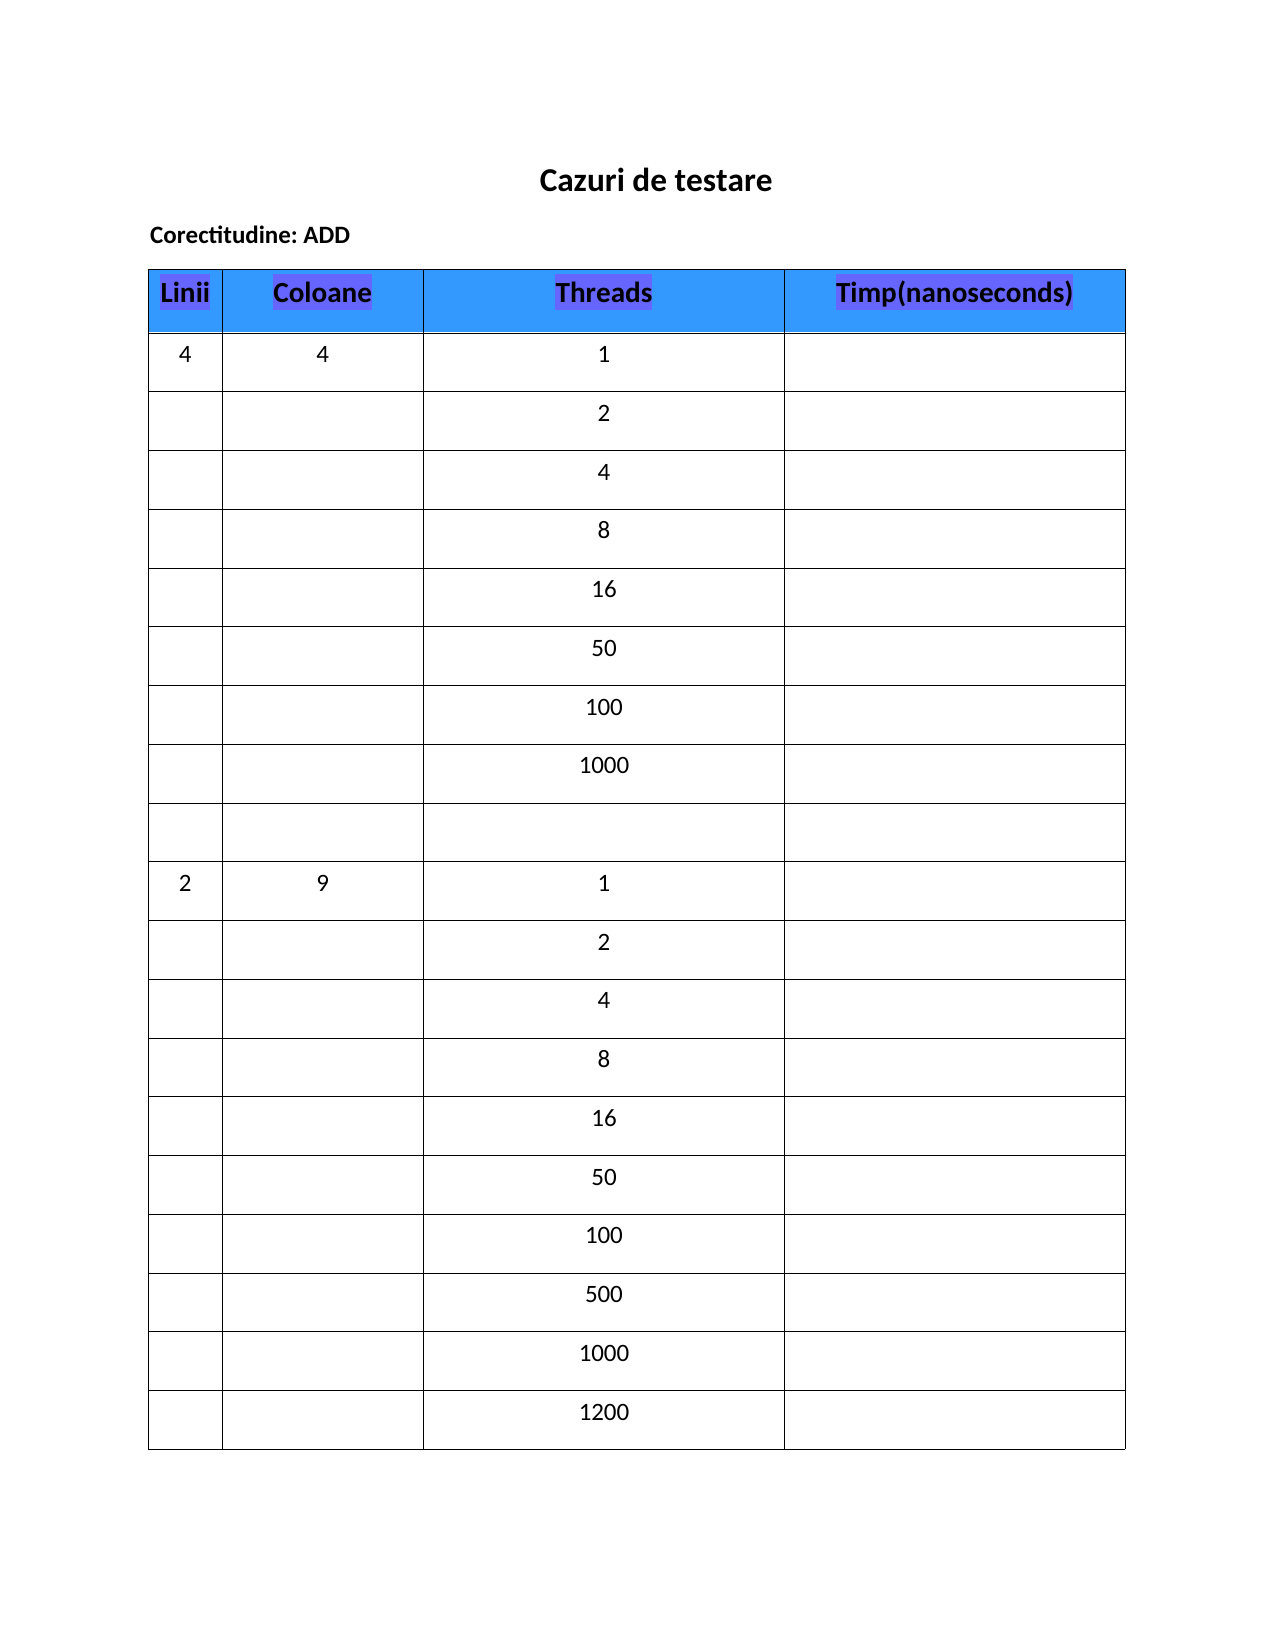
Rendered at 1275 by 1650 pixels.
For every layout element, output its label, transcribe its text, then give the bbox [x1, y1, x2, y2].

table_cell [785, 745, 1125, 802]
table_cell 100 [424, 686, 784, 744]
table_cell [785, 510, 1125, 567]
table_cell [785, 334, 1125, 391]
table_cell [785, 1274, 1125, 1331]
table_cell 50 [424, 627, 784, 685]
text Cazuri de testare [187, 159, 1125, 200]
table_cell [785, 1097, 1125, 1155]
table_cell [149, 451, 222, 509]
table_cell [223, 1391, 423, 1449]
table_cell 16 [424, 569, 784, 626]
table_cell [223, 980, 423, 1037]
table_cell 4 [149, 334, 222, 391]
table_cell [223, 451, 423, 509]
table_cell 2 [424, 921, 784, 979]
table_cell 2 [424, 392, 784, 450]
list Corectitudine: ADD [150, 219, 1125, 250]
table_header Timp(nanoseconds) [785, 270, 1125, 332]
table_cell [149, 1332, 222, 1390]
table_cell [223, 1039, 423, 1096]
table_cell 16 [424, 1097, 784, 1155]
table_cell [785, 1156, 1125, 1214]
table_cell [785, 392, 1125, 450]
table_cell 1 [424, 862, 784, 920]
table_cell 8 [424, 1039, 784, 1096]
table_cell [149, 921, 222, 979]
table_cell [785, 1215, 1125, 1272]
table_cell [424, 804, 784, 861]
table_cell 100 [424, 1215, 784, 1272]
table_cell [223, 686, 423, 744]
table_cell [149, 804, 222, 861]
table_cell 4 [223, 334, 423, 391]
table_cell [149, 686, 222, 744]
table_header Linii [149, 270, 222, 332]
table_cell [785, 980, 1125, 1037]
table_cell [223, 392, 423, 450]
table_cell [223, 804, 423, 861]
table_cell [785, 569, 1125, 626]
table_cell 2 [149, 862, 222, 920]
table_cell [149, 745, 222, 802]
table_cell 1000 [424, 1332, 784, 1390]
table_cell [785, 627, 1125, 685]
table_cell [785, 1391, 1125, 1449]
table_cell [149, 1039, 222, 1096]
table_cell 1200 [424, 1391, 784, 1449]
table_cell 500 [424, 1274, 784, 1331]
table_cell 4 [424, 980, 784, 1037]
table_cell [149, 569, 222, 626]
table_cell [149, 627, 222, 685]
table_cell [223, 921, 423, 979]
table_cell [149, 1156, 222, 1214]
table_cell [223, 1215, 423, 1272]
table_cell [223, 1332, 423, 1390]
table_cell 8 [424, 510, 784, 567]
table_cell 4 [424, 451, 784, 509]
table_cell [785, 921, 1125, 979]
table_cell [149, 1097, 222, 1155]
table_cell [785, 862, 1125, 920]
table_cell [785, 1039, 1125, 1096]
table_cell [149, 1274, 222, 1331]
table_cell [785, 686, 1125, 744]
table_cell 1000 [424, 745, 784, 802]
table_cell [223, 627, 423, 685]
table_cell 1 [424, 334, 784, 391]
table_cell [223, 1156, 423, 1214]
table_cell [785, 451, 1125, 509]
table_cell [223, 745, 423, 802]
table_cell [149, 1215, 222, 1272]
table_cell [223, 1097, 423, 1155]
table_cell [149, 1391, 222, 1449]
table_cell [149, 392, 222, 450]
table_header Coloane [223, 270, 423, 332]
table_cell [785, 1332, 1125, 1390]
table_cell 9 [223, 862, 423, 920]
table_cell [223, 1274, 423, 1331]
table_header Threads [424, 270, 784, 332]
table_cell [149, 510, 222, 567]
table_cell [785, 804, 1125, 861]
table_cell 50 [424, 1156, 784, 1214]
table_cell [223, 510, 423, 567]
table_cell [223, 569, 423, 626]
table_cell [149, 980, 222, 1037]
